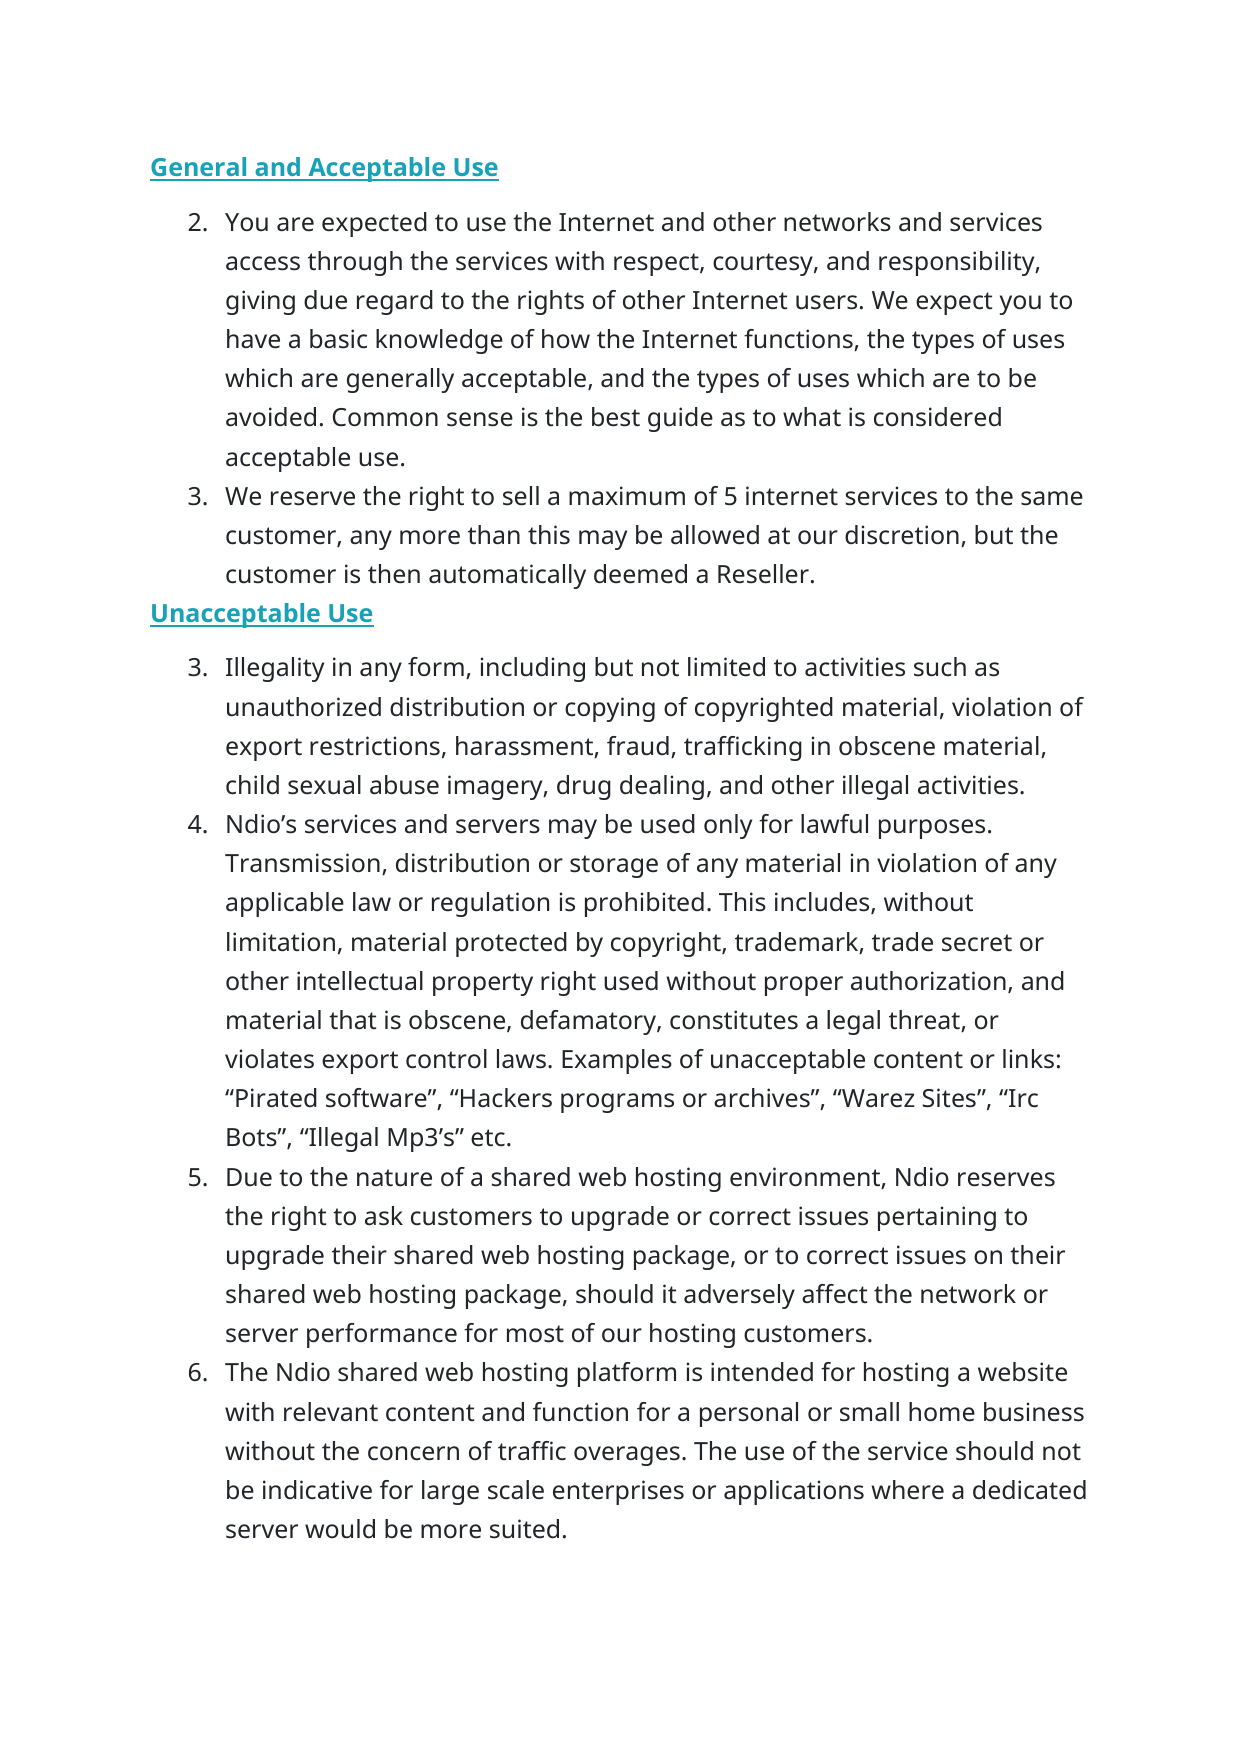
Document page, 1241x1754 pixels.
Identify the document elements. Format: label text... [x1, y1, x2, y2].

text General and Acceptable Use [150, 150, 1090, 184]
list We reserve the right to sell a maximum of 5 internet services to the same customer, any more than this may be allowed at our discretion, but the customer is then automatically deemed a Reseller. [187, 478, 1090, 591]
list Due to the nature of a shared web hosting environment, Ndio reserves the right to ask customers to upgrade or correct issues pertaining to upgrade their shared web hosting package, or to correct issues on their shared web hosting package, should it adversely affect the network or server performance for most of our hosting customers. [187, 1159, 1090, 1350]
list You are expected to use the Internet and other networks and services access through the services with respect, courtesy, and responsibility, giving due regard to the rights of other Internet users. We expect you to have a basic knowledge of how the Internet functions, the types of uses which are generally acceptable, and the types of uses which are to be avoided. Common sense is the best guide as to what is considered acceptable use. [187, 204, 1090, 473]
list Illegality in any form, including but not limited to activities such as unauthorized distribution or copying of copyrighted material, violation of export restrictions, harassment, fraud, trafficking in obscene material, child sexual abuse imagery, drug dealing, and other illegal activities. [187, 650, 1090, 802]
list Ndio’s services and servers may be used only for lawful purposes. Transmission, distribution or storage of any material in violation of any applicable law or regulation is prohibited. This includes, without limitation, material protected by copyright, trademark, trade secret or other intellectual property right used without proper authorization, and material that is obscene, defamatory, constitutes a legal threat, or violates export control laws. Examples of unacceptable content or links: “Pirated software”, “Hackers programs or archives”, “Warez Sites”, “Irc Bots”, “Illegal Mp3’s” etc. [187, 807, 1090, 1154]
list The Ndio shared web hosting platform is intended for hosting a website with relevant content and function for a personal or small home business without the concern of traffic overages. The use of the service should not be indicative for large scale enterprises or applications where a dedicated server would be more suited. [187, 1355, 1090, 1546]
text Unacceptable Use [150, 596, 1090, 630]
